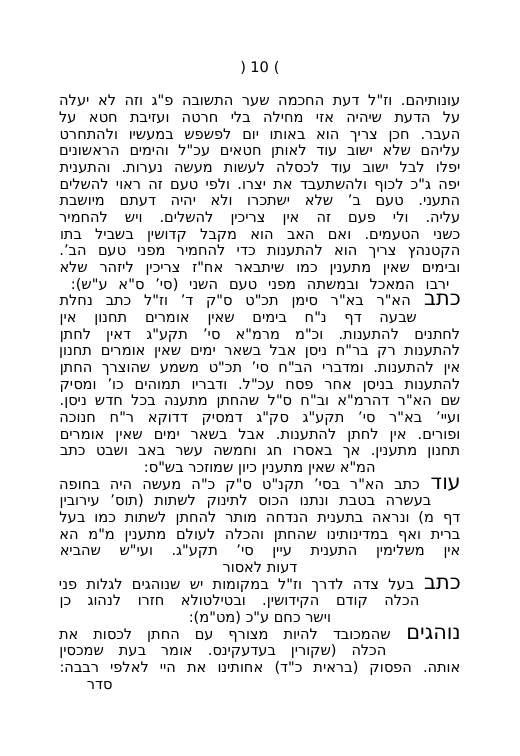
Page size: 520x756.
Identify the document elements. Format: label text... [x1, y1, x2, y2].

text כתב הא"ר בא"ר סימן תכ"ט ס"ק ד’ וז"ל כתב נחלת [59, 292, 461, 309]
text אין משלימין התענית עיין סי’ תקע"ג. ועי"ש שהביא [59, 542, 461, 559]
text אותה. הפסוק (בראית כ"ד) אחותינו את היי לאלפי רבבה: [59, 659, 461, 676]
text ופורים. אין לחתן להתענות. אבל בשאר ימים שאין אומרים [59, 426, 461, 442]
text הקטנהץ צריך הוא להתענות כדי להחמיר מפני טעם הב’. [59, 242, 461, 259]
text דף מ) ונראה בתענית הנדחה מותר להחתן לשתות כמו בעל [59, 509, 461, 526]
text ) 10 ( [59, 59, 461, 76]
text ובימים שאין מתענין כמו שיתבאר אח"ז צריכין ליזהר שלא [59, 259, 461, 276]
text יפלו לבל ישוב עוד לכסלה לעשות מעשה נערות. והתענית [59, 159, 461, 176]
text שבעה דף נ"ח בימים שאין אומרים תחנון אין [59, 309, 461, 326]
text כשני הטעמים. ואם האב הוא מקבל קדושין בשביל בתו [59, 226, 461, 242]
text נוהגים שהמכובד להיות מצורף עם החתן לכסות את [59, 626, 461, 642]
text להתענות רק בר"ח ניסן אבל בשאר ימים שאין אומרים תחנון [59, 342, 461, 359]
text התעני. טעם ב’ שלא ישתכרו ולא יהיה דעתם מיושבת [59, 192, 461, 209]
text על הדעת שיהיה אזי מחילה בלי חרטה ועזיבת חטא על [59, 109, 461, 126]
text וישר כחם ע"כ (מט"מ): [59, 609, 461, 626]
text ועיי’ בא"ר סי’ תקע"ג סק"ג דמסיק דדוקא ר"ח חנוכה [59, 409, 461, 426]
text ירבו המאכל ובמשתה מפני טעם השני (סי’ ס"א ע"ש): [59, 276, 461, 292]
text אין להתענות. ומדברי הב"ח סי’ תכ"ט משמע שהוצרך החתן [59, 359, 461, 376]
text שם הא"ר דהרמ"א וב"ח ס"ל שהחתן מתענה בכל חדש ניסן. [59, 392, 461, 409]
text להתענות בניסן אחר פסח עכ"ל. ודבריו תמוהים כו’ ומסיק [59, 376, 461, 392]
text תחנון מתענין. אך באסרו חג וחמשה עשר באב ושבט כתב [59, 442, 461, 459]
text יפה ג"כ לכוף ולהשתעבד את יצרו. ולפי טעם זה ראוי להשלים [59, 176, 461, 192]
text המ"א שאין מתענין כיון שמוזכר בש"ס: [59, 459, 461, 476]
text סדר [59, 676, 461, 692]
text העבר. חכן צריך הוא באותו יום לפשפש במעשיו ולהתחרט [59, 126, 461, 142]
text עונותיהם. וז"ל דעת החכמה שער התשובה פ"ג וזה לא יעלה [59, 92, 461, 109]
text הכלה קודם הקידושין. ובטילטולא חזרו לנהוג כן [59, 592, 461, 609]
text עוד כתב הא"ר בסי’ תקנ"ט ס"ק כ"ה מעשה היה בחופה [59, 476, 461, 492]
text הכלה (שקורין בעדעקינס. אומר בעת שמכסין [59, 642, 461, 659]
text לחתנים להתענות. וכ"מ מרמ"א סי’ תקע"ג דאין לחתן [59, 326, 461, 342]
text עליהם שלא ישוב עוד לאותן חטאים עכ"ל והימים הראשונים [59, 142, 461, 159]
text עליה. ולי פעם זה אין צריכין להשלים. ויש להחמיר [59, 209, 461, 226]
text ברית ואף במדינותינו שהחתן והכלה לעולם מתענין מ"מ הא [59, 526, 461, 542]
text כתב בעל צדה לדרך וז"ל במקומות יש שנוהגים לגלות פני [59, 576, 461, 592]
text דעות לאסור [59, 559, 461, 576]
text בעשרה בטבת ונתנו הכוס לתינוק לשתות (תוס’ עירובין [59, 492, 461, 509]
